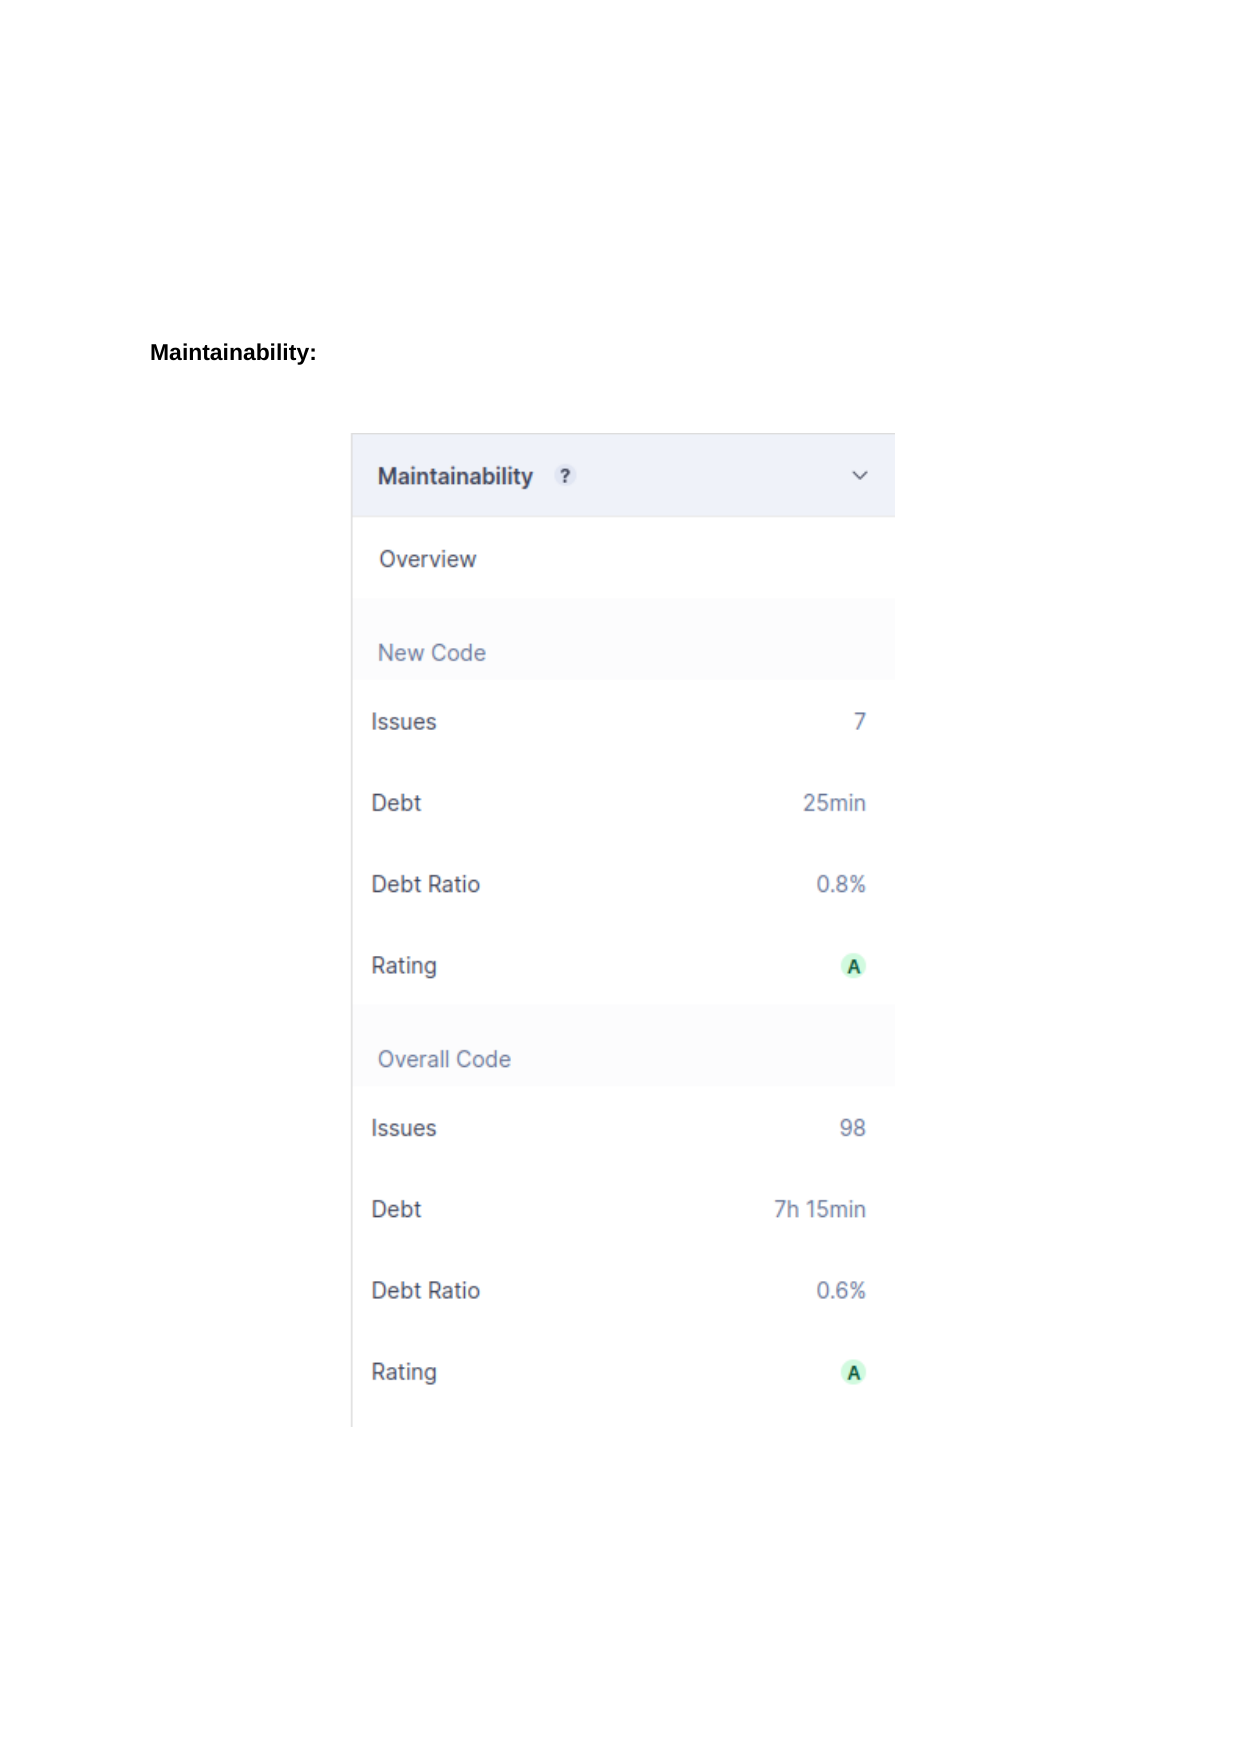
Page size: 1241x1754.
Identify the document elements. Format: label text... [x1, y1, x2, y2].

picture [345, 433, 895, 1427]
text Maintainability: [150, 339, 1090, 365]
